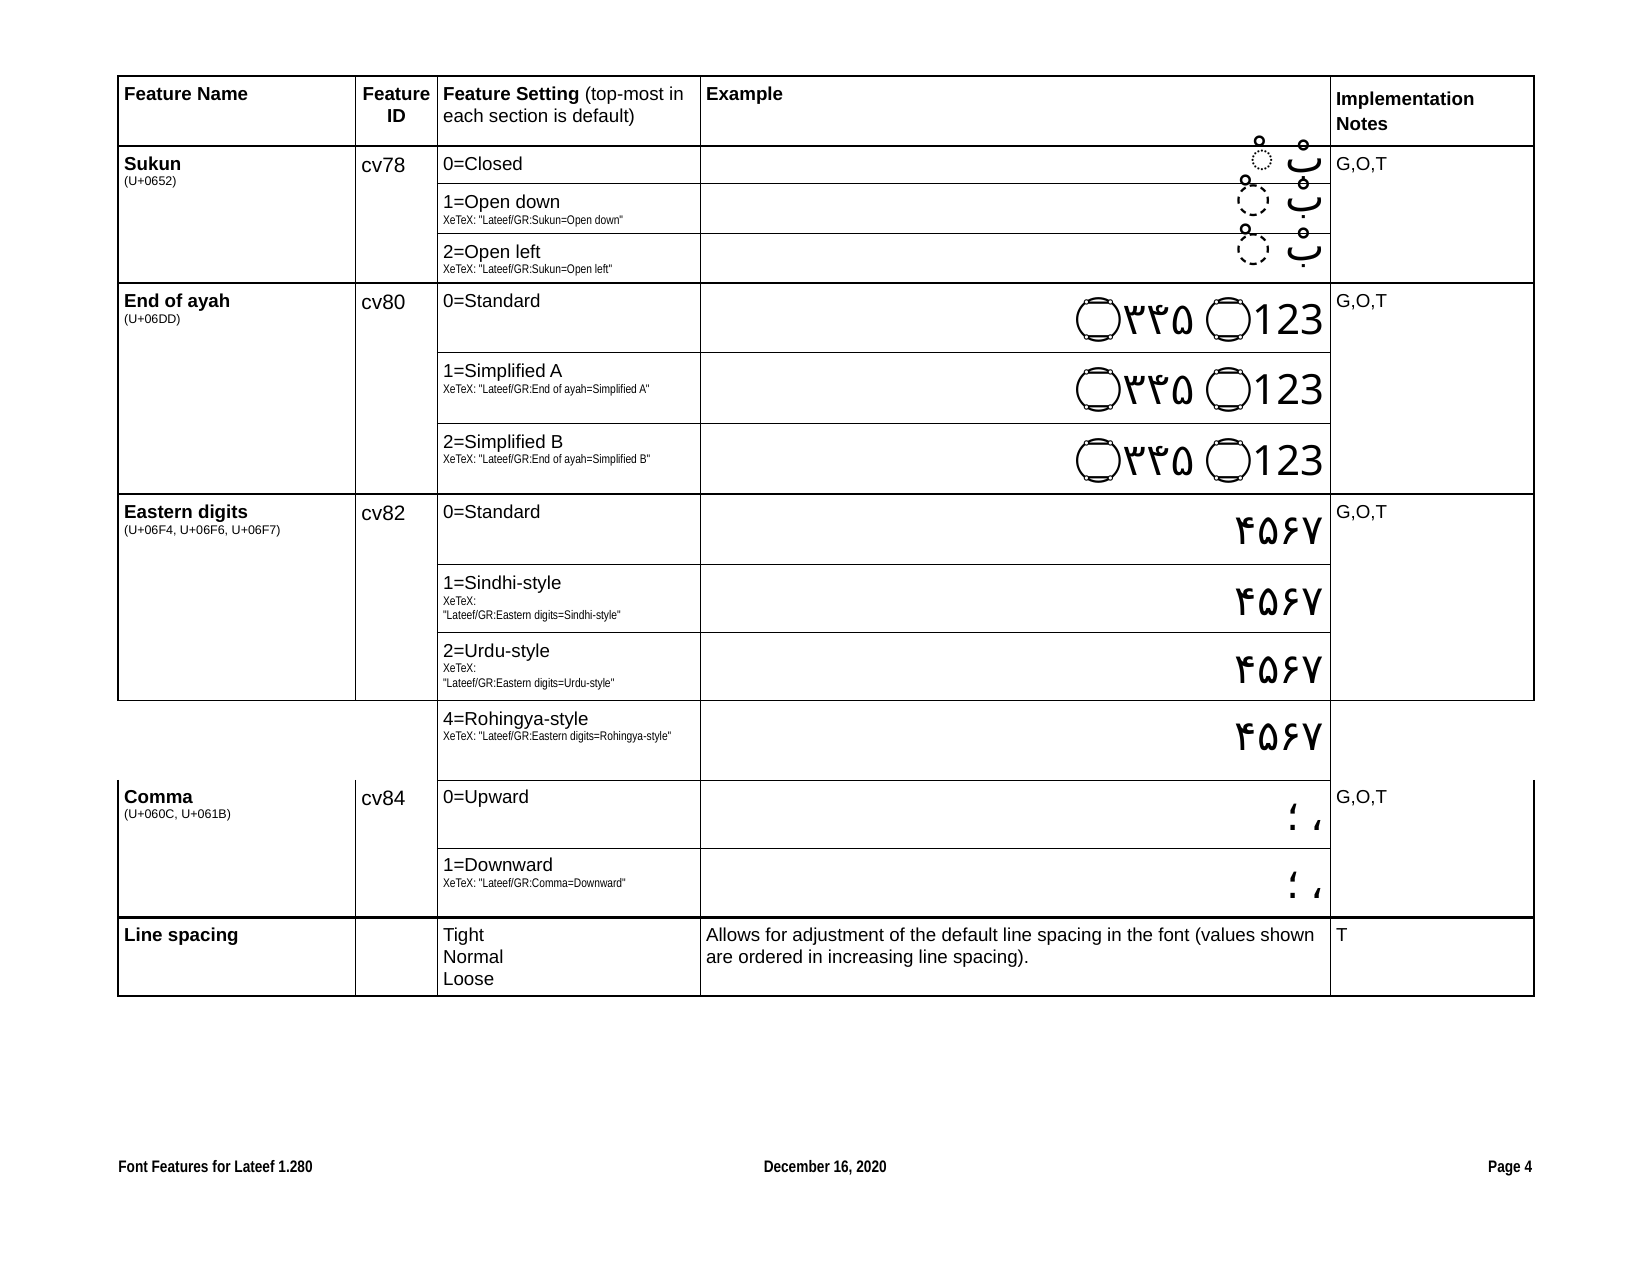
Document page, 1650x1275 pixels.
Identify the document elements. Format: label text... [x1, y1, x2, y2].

table_header Example [701, 77, 1330, 144]
table_cell Sukun (U+0652) [119, 147, 355, 282]
table_cell G,O,T [1331, 284, 1533, 493]
table_cell End of ayah (U+06DD) [119, 284, 355, 493]
table_cell cv80 [356, 284, 437, 493]
table_cell 0=Standard [438, 284, 700, 352]
table_cell Comma (U+060C, U+061B) [119, 780, 355, 916]
table_cell ۴۵۶۷ [701, 633, 1330, 699]
table_cell Eastern digits (U+06F4, U+06F6, U+06F7) [119, 495, 355, 699]
table_cell [356, 919, 437, 994]
table_cell بْ ◌ْ [701, 147, 1330, 183]
table_cell G,O,T [1331, 147, 1533, 282]
table_cell Tight Normal Loose [438, 919, 700, 994]
table_cell ، ؛ [701, 781, 1330, 848]
table_cell ۝123 ۝۳۴۵ [701, 353, 1330, 423]
table_cell 2=Urdu-style XeTeX: "Lateef/GR:Eastern digits=Urdu-style" [438, 633, 700, 699]
table_cell 1=Downward XeTeX: "Lateef/GR:Comma=Downward" [438, 849, 700, 916]
table_cell 0=Upward [438, 781, 700, 848]
table_header Feature Name [119, 77, 355, 144]
table_cell بْ ◌ْ [701, 234, 1330, 282]
table_cell ۴۵۶۷ [701, 701, 1330, 780]
table_cell بْ ◌ْ [701, 184, 1330, 233]
table_cell 0=Standard [438, 495, 700, 564]
table_cell ، ؛ [701, 849, 1330, 916]
table_cell G,O,T [1331, 780, 1533, 916]
table_header Implementation Notes [1331, 77, 1533, 144]
table_header Feature ID [356, 77, 437, 144]
table_cell cv82 [356, 495, 437, 699]
table_cell G,O,T [1331, 495, 1533, 699]
table_cell Line spacing [119, 919, 355, 994]
table_cell Allows for adjustment of the default line spacing in the font (values shown are ordered in increasing line spacing). [701, 919, 1330, 994]
table_cell cv78 [356, 147, 437, 282]
table_cell ۝123 ۝۳۴۵ [701, 284, 1330, 352]
table_cell 1=Open down XeTeX: "Lateef/GR:Sukun=Open down" [438, 184, 700, 233]
table_cell ۴۵۶۷ [701, 495, 1330, 564]
table_cell ۝123 ۝۳۴۵ [701, 424, 1330, 493]
table_cell cv84 [356, 780, 437, 916]
table_cell 1=Sindhi-style XeTeX: "Lateef/GR:Eastern digits=Sindhi-style" [438, 565, 700, 632]
table_cell 2=Open left XeTeX: "Lateef/GR:Sukun=Open left" [438, 234, 700, 282]
table_cell ۴۵۶۷ [701, 565, 1330, 632]
table_cell 4=Rohingya-style XeTeX: "Lateef/GR:Eastern digits=Rohingya-style" [438, 701, 700, 780]
table_header Feature Setting (top-most in each section is default) [438, 77, 700, 144]
table_cell T [1331, 919, 1533, 994]
table_cell 0=Closed [438, 147, 700, 183]
table_cell 2=Simplified B XeTeX: "Lateef/GR:End of ayah=Simplified B" [438, 424, 700, 493]
table_cell 1=Simplified A XeTeX: "Lateef/GR:End of ayah=Simplified A" [438, 353, 700, 423]
